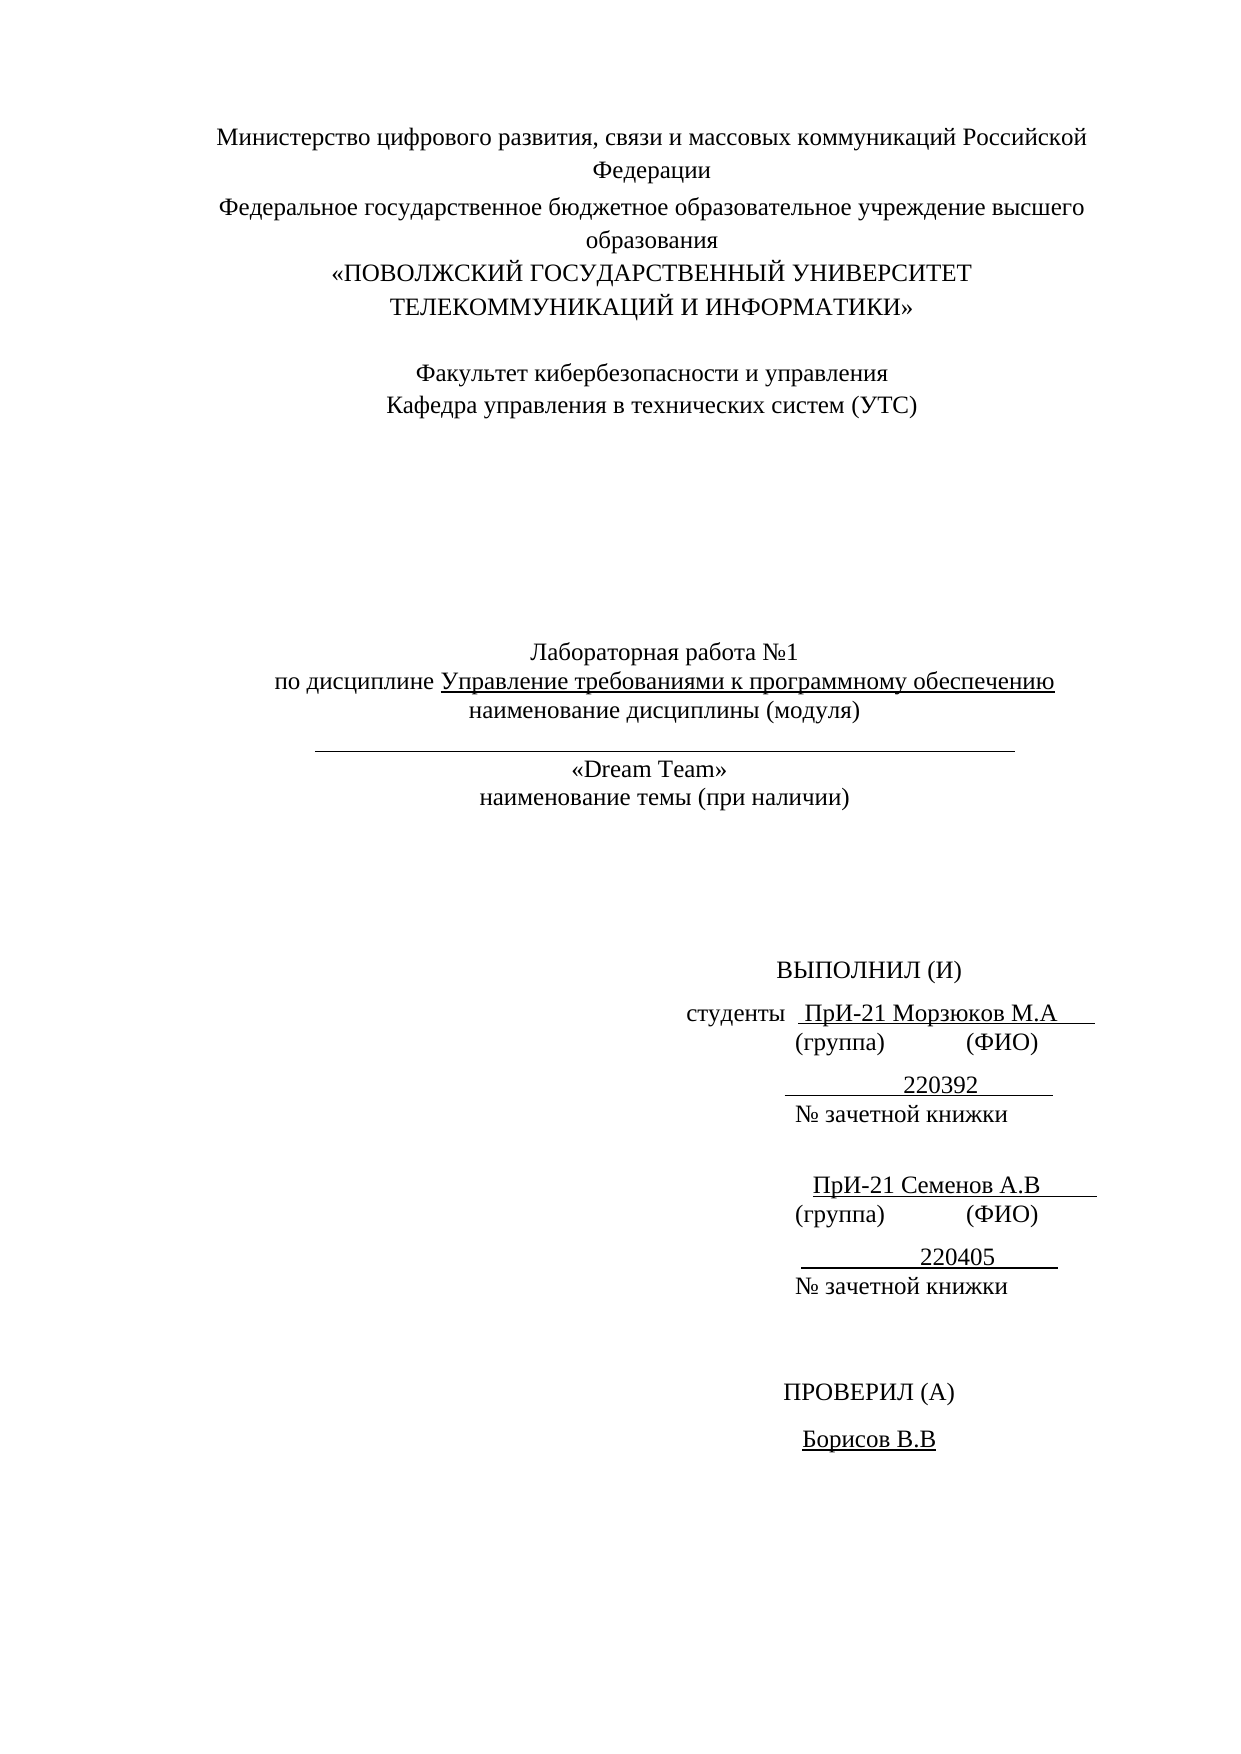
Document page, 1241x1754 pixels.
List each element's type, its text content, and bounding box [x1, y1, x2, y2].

text наименование темы (при наличии) [177, 782, 1152, 811]
text Министерство цифрового развития, связи и массовых коммуникаций Российской Федерации [199, 122, 1104, 184]
text 220405 [177, 1242, 1152, 1271]
text «Dream Team» [177, 724, 1152, 782]
text студенты ПрИ-21 Морзюков М.А [592, 998, 1152, 1027]
text Федеральное государственное бюджетное образовательное учреждение высшего образования [199, 192, 1104, 254]
text наименование дисциплины (модуля) [177, 695, 1152, 724]
text ВЫПОЛНИЛ (И) [592, 955, 1146, 984]
text (группа) (ФИО) [795, 1199, 1152, 1228]
text Лабораторная работа №1 [177, 637, 1152, 666]
text № зачетной книжки [795, 1271, 1152, 1300]
text Факультет кибербезопасности и управления [254, 358, 1050, 386]
text ПРОВЕРИЛ (А) [592, 1377, 1146, 1405]
text «ПОВОЛЖСКИЙ ГОСУДАРСТВЕННЫЙ УНИВЕРСИТЕТ ТЕЛЕКОММУНИКАЦИЙ И ИНФОРМАТИКИ» [199, 258, 1103, 320]
text (группа) (ФИО) [795, 1027, 1152, 1056]
text по дисциплине Управление требованиями к программному обеспечению [177, 666, 1152, 695]
text ПрИ-21 Семенов А.В [592, 1171, 1152, 1199]
text № зачетной книжки [795, 1099, 1152, 1127]
text Борисов В.В [592, 1424, 1146, 1453]
text 220392 [592, 1070, 1152, 1099]
text Кафедра управления в технических систем (УТС) [177, 391, 1126, 419]
